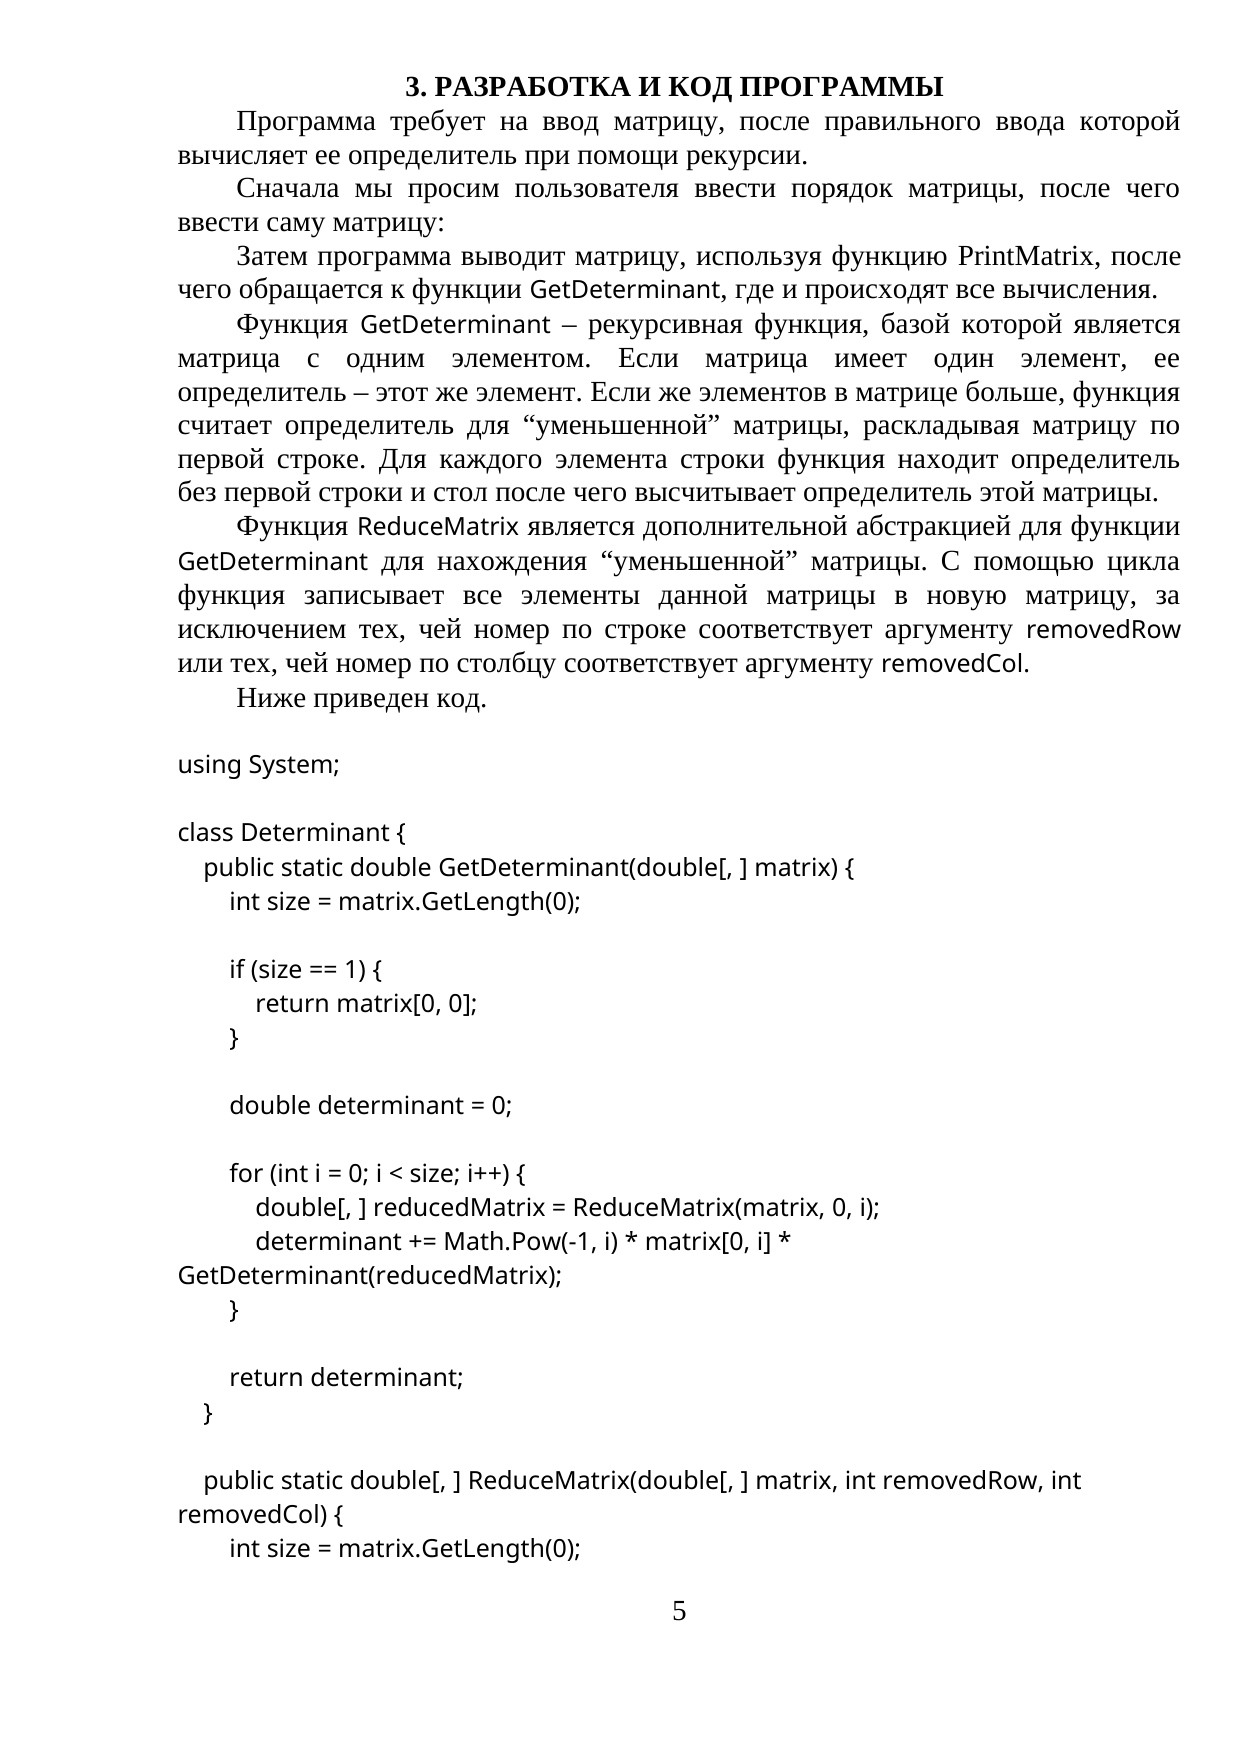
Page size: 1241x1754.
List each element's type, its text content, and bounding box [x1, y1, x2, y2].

text return matrix[0, 0]; [177, 985, 1181, 1019]
text Сначала мы просим пользователя ввести порядок матрицы, после чего ввести саму матрицу: [177, 171, 1181, 238]
text int size = matrix.GetLength(0); [177, 1530, 1181, 1564]
text Функция GetDeterminant – рекурсивная функция, базой которой является матрица с одним элементом. Если матрица имеет один элемент, ее определитель – этот же элемент. Если же элементов в матрице больше, функция считает определитель для “уменьшенной” матрицы, раскладывая матрицу по первой строке. Для каждого элемента строки функция находит определитель без первой строки и стол после чего высчитывает определитель этой матрицы. [177, 306, 1181, 508]
text public static double[, ] ReduceMatrix(double[, ] matrix, int removedRow, int removedCol) { [177, 1462, 1181, 1530]
text int size = matrix.GetLength(0); [177, 883, 1181, 917]
subtitle 3. РАЗРАБОТКА И КОД ПРОГРАММЫ [177, 65, 1181, 103]
text for (int i = 0; i < size; i++) { [177, 1156, 1181, 1190]
text double[, ] reducedMatrix = ReduceMatrix(matrix, 0, i); [177, 1190, 1181, 1224]
text Программа требует на ввод матрицу, после правильного ввода которой вычисляет ее определитель при помощи рекурсии. [177, 103, 1181, 171]
text Затем программа выводит матрицу, используя функцию PrintMatrix, после чего обращается к функции GetDeterminant, где и происходят все вычисления. [177, 238, 1181, 306]
text Функция ReduceMatrix является дополнительной абстракцией для функции GetDeterminant для нахождения “уменьшенной” матрицы. С помощью цикла функция записывает все элементы данной матрицы в новую матрицу, за исключением тех, чей номер по строке соответствует аргументу removedRow или тех, чей номер по столбцу соответствует аргументу removedCol. [177, 508, 1181, 680]
text using System; [177, 747, 1181, 781]
text if (size == 1) { [177, 951, 1181, 985]
text Ниже приведен код. [177, 680, 1181, 713]
text public static double GetDeterminant(double[, ] matrix) { [177, 849, 1181, 883]
text } [177, 1019, 1181, 1053]
text return determinant; [177, 1360, 1181, 1394]
text double determinant = 0; [177, 1088, 1181, 1122]
text class Determinant { [177, 815, 1181, 849]
text determinant += Math.Pow(-1, i) * matrix[0, i] * GetDeterminant(reducedMatrix); [177, 1224, 1181, 1292]
text } [177, 1292, 1181, 1326]
text } [177, 1394, 1181, 1428]
